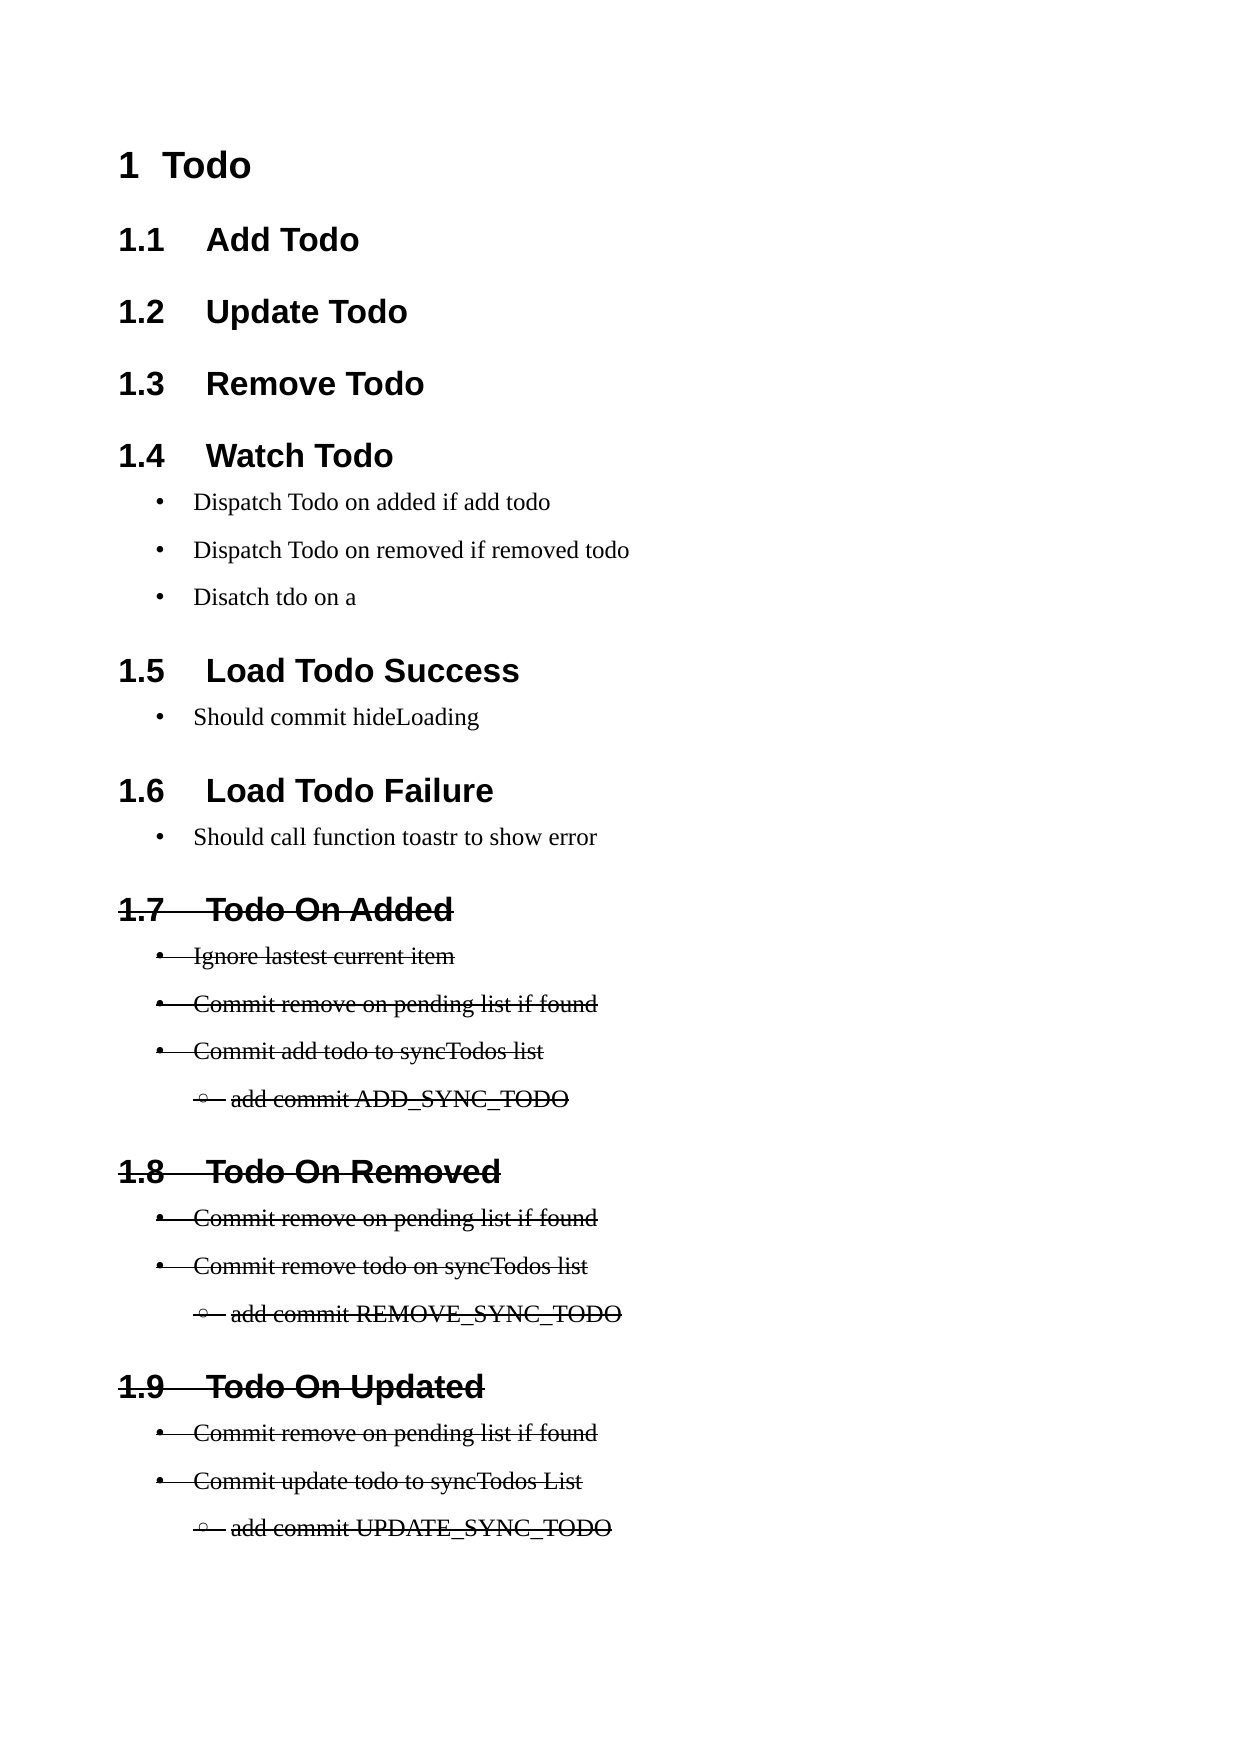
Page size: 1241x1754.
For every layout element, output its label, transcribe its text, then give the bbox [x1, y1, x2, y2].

list Commit update todo to syncTodos List [156, 1466, 1122, 1495]
subtitle Update Todo [118, 292, 1122, 331]
list Commit remove todo on syncTodos list [156, 1251, 1122, 1280]
subtitle Todo On Removed [118, 1152, 1122, 1191]
list Dispatch Todo on removed if removed todo [156, 535, 1122, 563]
list add commit REMOVE_SYNC_TODO [193, 1299, 1122, 1327]
subtitle Load Todo Failure [118, 770, 1122, 809]
list Commit add todo to syncTodos list [156, 1036, 1122, 1065]
list Should call function toastr to show error [156, 822, 1122, 850]
list Commit remove on pending list if found [156, 1203, 1122, 1232]
list Disatch tdo on a [156, 582, 1122, 611]
subtitle Todo On Updated [118, 1367, 1122, 1406]
subtitle Watch Todo [118, 436, 1122, 475]
subtitle Todo On Added [118, 890, 1122, 929]
list add commit UPDATE_SYNC_TODO [193, 1513, 1122, 1542]
list Should commit hideLoading [156, 702, 1122, 731]
list Commit remove on pending list if found [156, 1418, 1122, 1447]
subtitle Load Todo Success [118, 651, 1122, 689]
list Commit remove on pending list if found [156, 989, 1122, 1017]
list Dispatch Todo on added if add todo [156, 487, 1122, 516]
subtitle Remove Todo [118, 364, 1122, 403]
list Ignore lastest current item [156, 941, 1122, 970]
subtitle Todo [118, 143, 1122, 187]
list add commit ADD_SYNC_TODO [193, 1084, 1122, 1113]
subtitle Add Todo [118, 220, 1122, 259]
